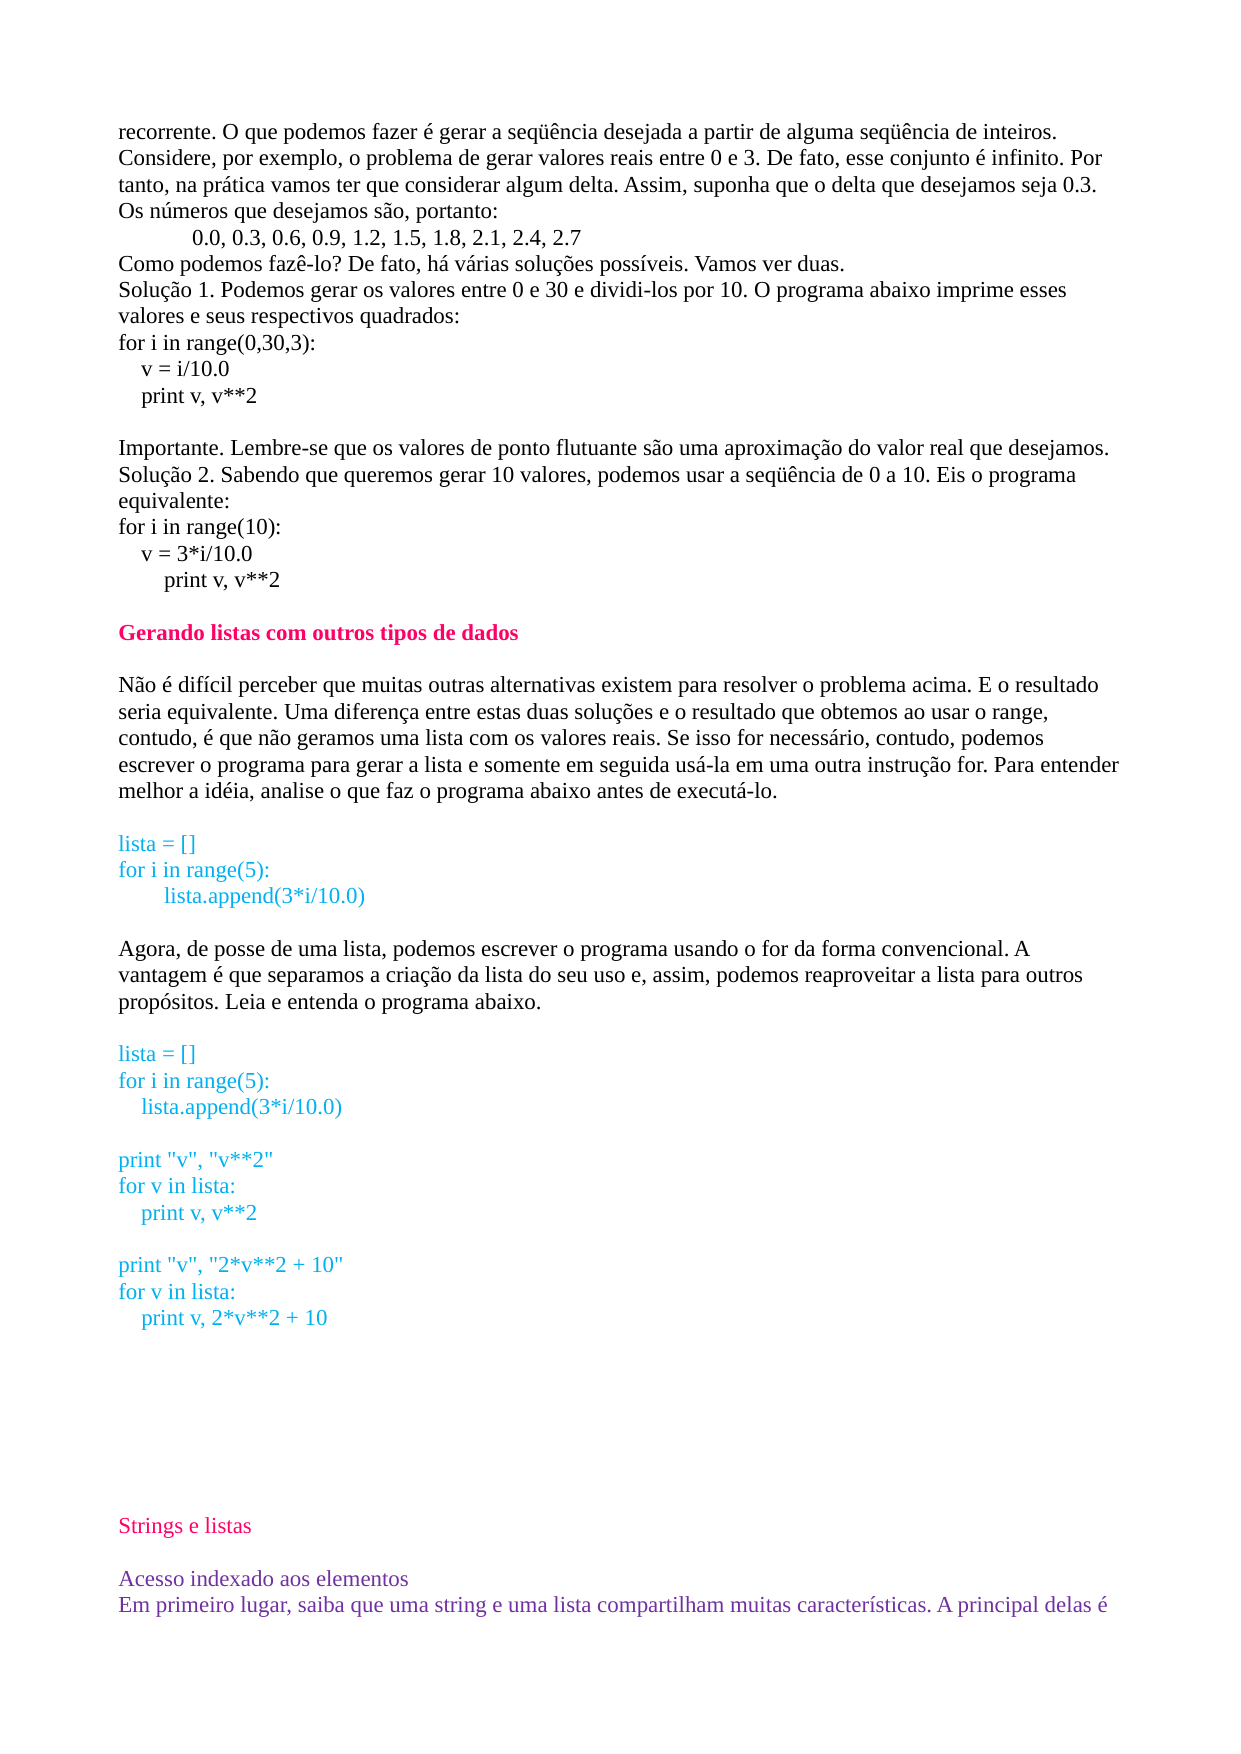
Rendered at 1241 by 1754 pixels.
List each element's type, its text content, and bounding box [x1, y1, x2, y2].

text lista.append(3*i/10.0) [118, 882, 1122, 909]
subtitle Gerando listas com outros tipos de dados [118, 619, 1122, 645]
text Solução 1. Podemos gerar os valores entre 0 e 30 e dividi-los por 10. O programa abaixo imprime esses valores e seus respectivos quadrados: [118, 276, 1122, 329]
text Considere, por exemplo, o problema de gerar valores reais entre 0 e 3. De fato, esse conjunto é infinito. Por tanto, na prática vamos ter que considerar algum delta. Assim, suponha que o delta que desejamos seja 0.3. Os números que desejamos são, portanto: [118, 144, 1122, 223]
text 0.0, 0.3, 0.6, 0.9, 1.2, 1.5, 1.8, 2.1, 2.4, 2.7 [192, 223, 1122, 250]
text for i in range(5): [118, 856, 1122, 882]
text v = i/10.0 [118, 355, 1122, 382]
text Strings e listas [118, 1512, 1122, 1538]
text print v, v**2 [118, 1199, 1122, 1225]
text for i in range(0,30,3): [118, 329, 1122, 355]
text recorrente. O que podemos fazer é gerar a seqüência desejada a partir de alguma seqüência de inteiros. [118, 118, 1122, 144]
text for v in lista: [118, 1172, 1122, 1199]
text Agora, de posse de uma lista, podemos escrever o programa usando o for da forma convencional. A vantagem é que separamos a criação da lista do seu uso e, assim, podemos reaproveitar a lista para outros propósitos. Leia e entenda o programa abaixo. [118, 935, 1122, 1014]
text print "v", "2*v**2 + 10" [118, 1251, 1122, 1278]
text print v, v**2 [118, 382, 1122, 408]
text Importante. Lembre-se que os valores de ponto flutuante são uma aproximação do valor real que desejamos. [118, 434, 1122, 461]
text lista = [] [118, 830, 1122, 856]
text lista = [] [118, 1041, 1122, 1067]
text lista.append(3*i/10.0) [118, 1093, 1122, 1119]
text Não é difícil perceber que muitas outras alternativas existem para resolver o problema acima. E o resultado seria equivalente. Uma diferença entre estas duas soluções e o resultado que obtemos ao usar o range, contudo, é que não geramos uma lista com os valores reais. Se isso for necessário, contudo, podemos escrever o programa para gerar a lista e somente em seguida usá-la em uma outra instrução for. Para entender melhor a idéia, analise o que faz o programa abaixo antes de executá-lo. [118, 672, 1122, 803]
text Acesso indexado aos elementos [118, 1565, 1122, 1591]
text print "v", "v**2" [118, 1146, 1122, 1172]
text v = 3*i/10.0 [118, 540, 1122, 566]
text Como podemos fazê-lo? De fato, há várias soluções possíveis. Vamos ver duas. [118, 250, 1122, 276]
text Solução 2. Sabendo que queremos gerar 10 valores, podemos usar a seqüência de 0 a 10. Eis o programa equivalente: [118, 461, 1122, 513]
text for i in range(5): [118, 1067, 1122, 1093]
text for v in lista: [118, 1278, 1122, 1304]
text for i in range(10): [118, 513, 1122, 540]
text print v, 2*v**2 + 10 [118, 1304, 1122, 1330]
text Em primeiro lugar, saiba que uma string e uma lista compartilham muitas características. A principal delas é [118, 1591, 1122, 1618]
text print v, v**2 [118, 566, 1122, 592]
